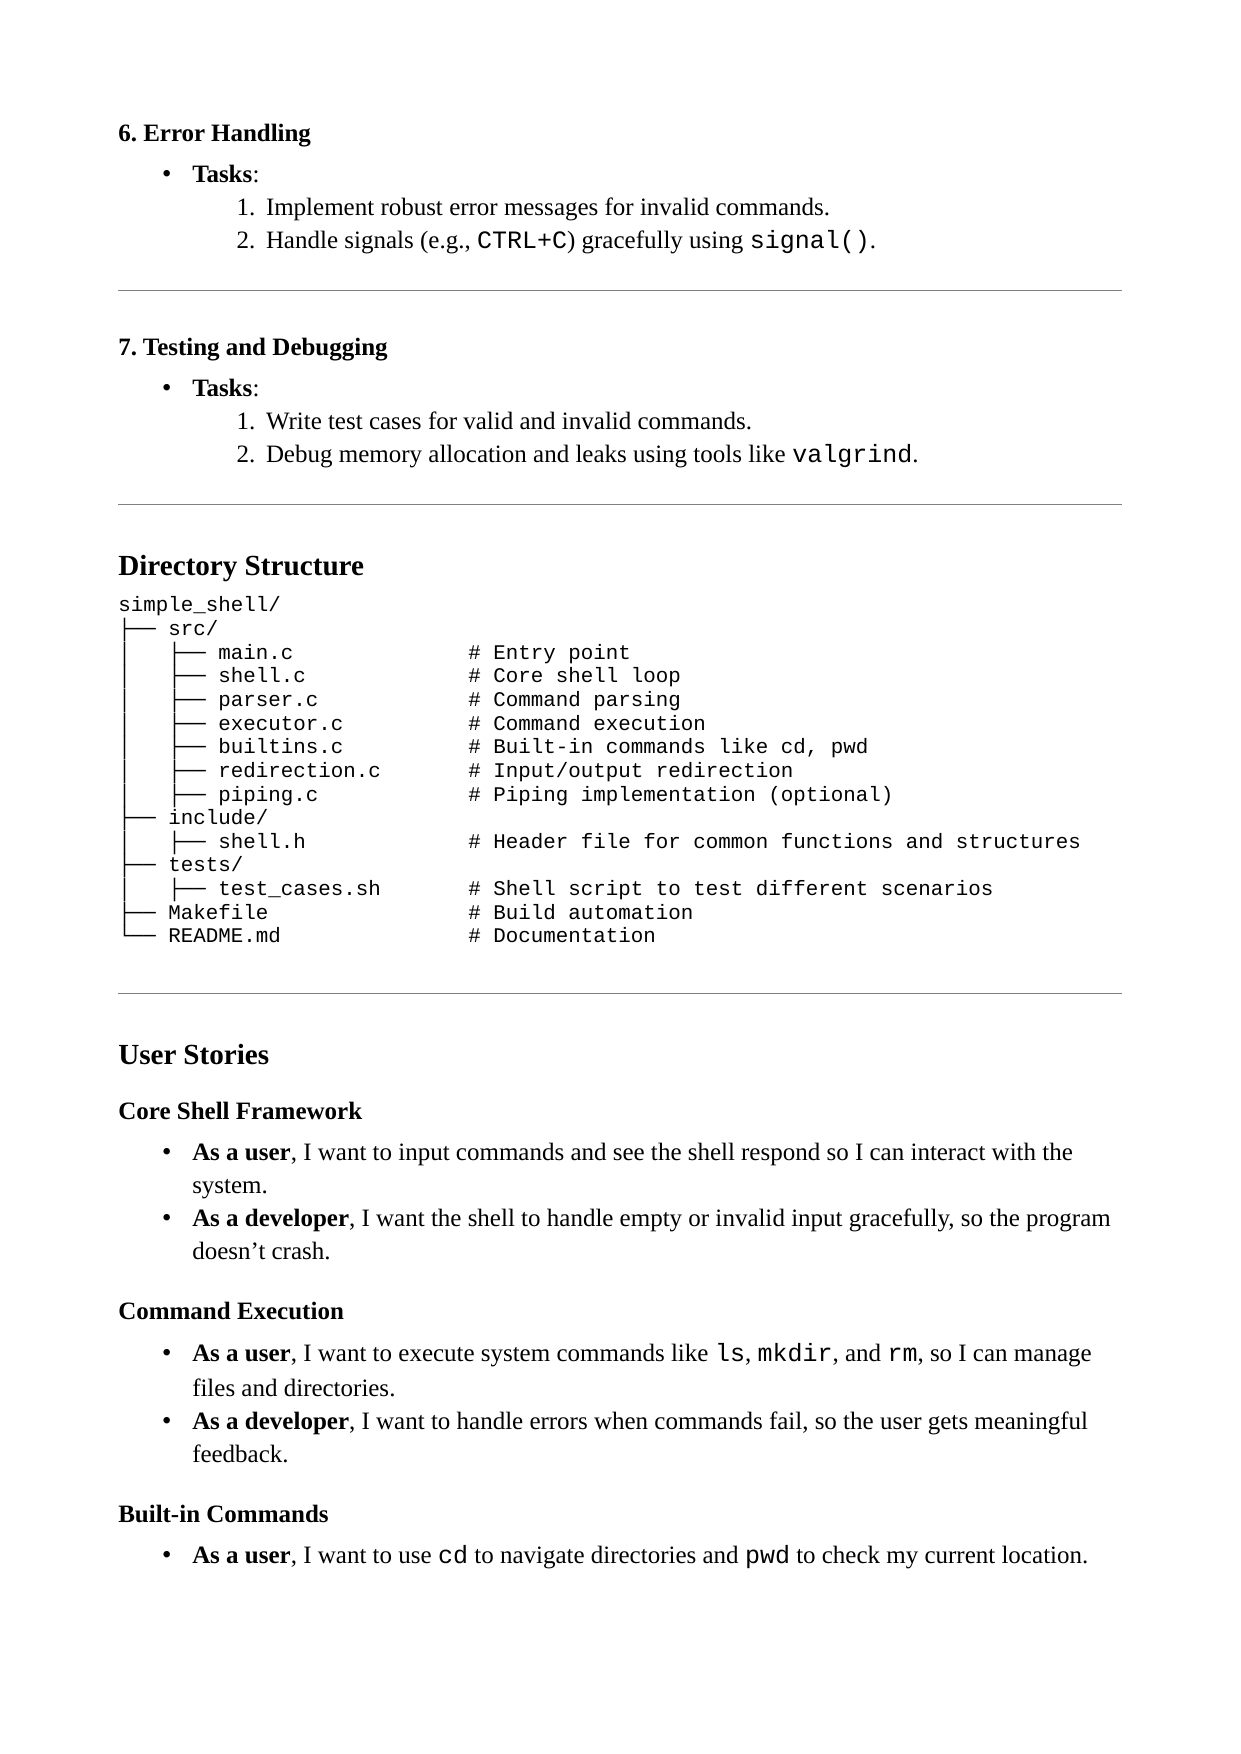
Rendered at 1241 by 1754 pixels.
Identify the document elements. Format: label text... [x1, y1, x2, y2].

text │ ├── redirection.c # Input/output redirection [125, 760, 174, 783]
list As a developer, I want to handle errors when commands fail, so the user gets meaningful feedback. [162, 1406, 1122, 1467]
text ├── tests/ [118, 854, 1122, 878]
list Debug memory allocation and leaks using tools like valgrind. [236, 439, 1122, 470]
subtitle Built-in Commands [118, 1499, 1122, 1528]
subtitle 6. Error Handling [118, 118, 1122, 147]
subtitle 7. Testing and Debugging [118, 332, 1122, 361]
list As a user, I want to input commands and see the shell respond so I can interact with the system. [162, 1137, 1122, 1199]
text │ ├── builtins.c # Built-in commands like cd, pwd [118, 736, 1122, 760]
subtitle Command Execution [118, 1296, 1122, 1325]
list Implement robust error messages for invalid commands. [236, 192, 1122, 221]
subtitle User Stories [118, 1037, 1122, 1071]
list Tasks: [162, 373, 1122, 402]
text │ ├── shell.h # Header file for common functions and structures [175, 831, 1122, 854]
list As a user, I want to use cd to navigate directories and pwd to check my current location. [162, 1540, 1122, 1571]
list Handle signals (e.g., CTRL+C) gracefully using signal(). [236, 225, 1122, 256]
text │ ├── main.c # Entry point [175, 642, 1122, 665]
subtitle Directory Structure [118, 548, 1122, 582]
text │ ├── piping.c # Piping implementation (optional) [118, 783, 1122, 807]
text ├── src/ [118, 618, 1122, 642]
text simple_shell/ [118, 594, 1122, 618]
text │ ├── redirection.c # Input/output redirection [175, 760, 1122, 783]
text │ ├── executor.c # Command execution [175, 713, 1122, 736]
text │ ├── test_cases.sh # Shell script to test different scenarios [118, 878, 1122, 902]
text ├── Makefile # Build automation [125, 902, 1122, 925]
subtitle Core Shell Framework [118, 1096, 1122, 1125]
text │ ├── shell.c # Core shell loop [118, 665, 1122, 689]
text │ ├── parser.c # Command parsing [118, 689, 1122, 713]
text ├── include/ [118, 807, 1122, 831]
list Write test cases for valid and invalid commands. [236, 406, 1122, 435]
text └── README.md # Documentation [118, 925, 1122, 949]
list As a developer, I want the shell to handle empty or invalid input gracefully, so the program doesn’t crash. [162, 1203, 1122, 1265]
list As a user, I want to execute system commands like ls, mkdir, and rm, so I can manage files and directories. [162, 1338, 1122, 1401]
text │ ├── executor.c # Command execution [125, 713, 174, 736]
list Tasks: [162, 159, 1122, 188]
text │ ├── main.c # Entry point [125, 642, 174, 665]
